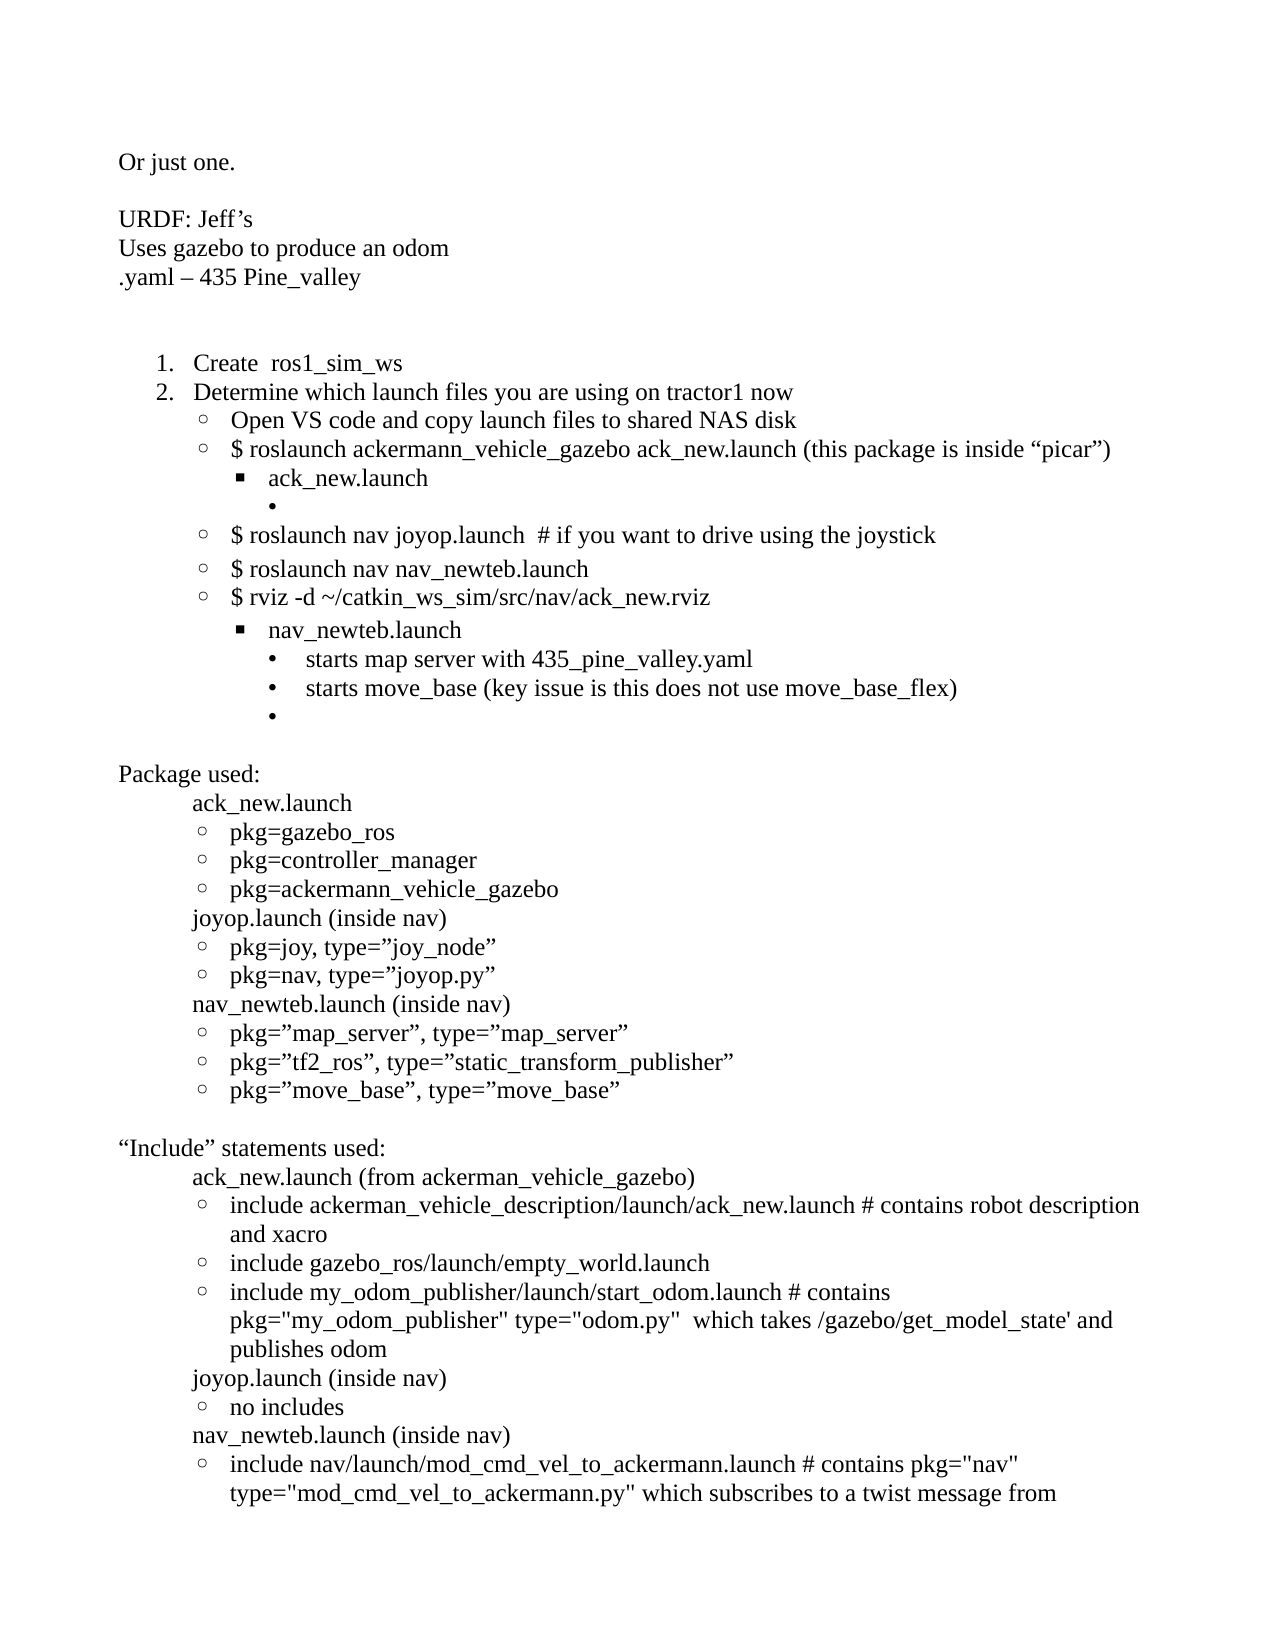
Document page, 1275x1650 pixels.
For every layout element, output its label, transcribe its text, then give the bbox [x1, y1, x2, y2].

list pkg=”map_server”, type=”map_server” [192, 1018, 1157, 1047]
text Uses gazebo to produce an odom [118, 233, 1157, 262]
text nav_newteb.launch (inside nav) [192, 1420, 1157, 1449]
list $ roslaunch nav joyop.launch # if you want to drive using the joystick [193, 521, 1157, 549]
list starts move_base (key issue is this does not use move_base_flex) [268, 673, 1157, 702]
list pkg=joy, type=”joy_node” [192, 932, 1157, 960]
list pkg=”tf2_ros”, type=”static_transform_publisher” [192, 1047, 1157, 1075]
list pkg=”move_base”, type=”move_base” [192, 1075, 1157, 1104]
list pkg=nav, type=”joyop.py” [192, 960, 1157, 989]
text .yaml – 435 Pine_valley [118, 262, 1157, 291]
text joyop.launch (inside nav) [192, 1363, 1157, 1392]
list $ roslaunch nav nav_newteb.launch [193, 554, 1157, 582]
list $ roslaunch ackermann_vehicle_gazebo ack_new.launch (this package is inside “picar”) [193, 434, 1157, 463]
list pkg=ackermann_vehicle_gazebo [192, 874, 1157, 903]
list ack_new.launch [231, 463, 1157, 492]
list no includes [192, 1392, 1157, 1420]
list starts map server with 435_pine_valley.yaml [268, 644, 1157, 673]
list include my_odom_publisher/launch/start_odom.launch # contains pkg="my_odom_publisher" type="odom.py" which takes /gazebo/get_model_state' and publishes odom [192, 1277, 1157, 1363]
text ack_new.launch [192, 788, 1157, 817]
list include nav/launch/mod_cmd_vel_to_ackermann.launch # contains pkg="nav" type="mod_cmd_vel_to_ackermann.py" which subscribes to a twist message from [192, 1449, 1157, 1507]
text ack_new.launch (from ackerman_vehicle_gazebo) [192, 1162, 1157, 1190]
list $ rviz -d ~/catkin_ws_sim/src/nav/ack_new.rviz [193, 582, 1157, 611]
list nav_newteb.launch [231, 615, 1157, 644]
text joyop.launch (inside nav) [192, 903, 1157, 932]
text “Include” statements used: [118, 1133, 1157, 1162]
text nav_newteb.launch (inside nav) [192, 989, 1157, 1018]
list pkg=gazebo_ros [192, 817, 1157, 845]
list pkg=controller_manager [192, 845, 1157, 874]
list Determine which launch files you are using on tractor1 now [156, 377, 1157, 406]
list Open VS code and copy launch files to shared NAS disk [193, 406, 1157, 434]
text URDF: Jeff’s [118, 204, 1157, 233]
list include ackerman_vehicle_description/launch/ack_new.launch # contains robot description and xacro [192, 1190, 1157, 1248]
text Package used: [118, 759, 1157, 788]
list include gazebo_ros/launch/empty_world.launch [192, 1248, 1157, 1277]
text Or just one. [118, 147, 1157, 176]
list Create ros1_sim_ws [156, 348, 1157, 377]
